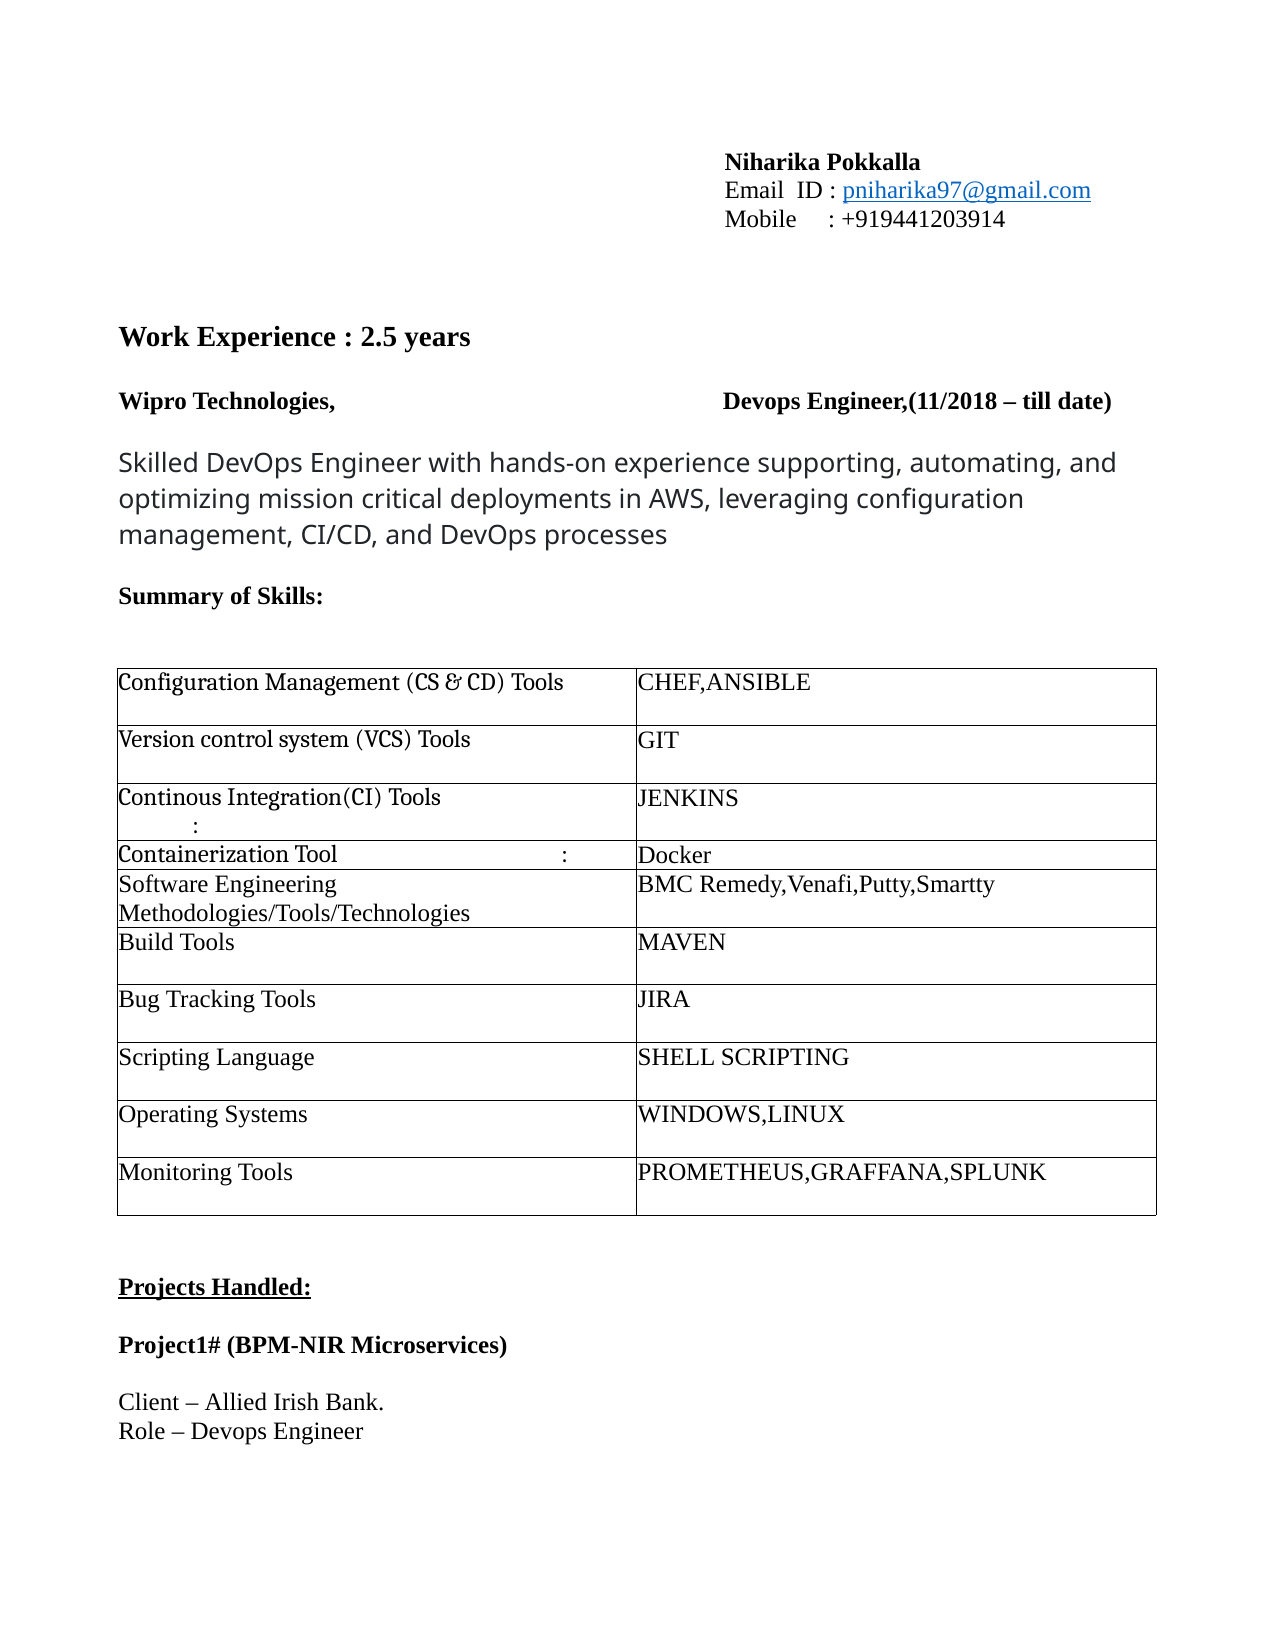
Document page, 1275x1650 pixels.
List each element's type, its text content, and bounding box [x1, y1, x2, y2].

text Project1# (BPM-NIR Microservices) [118, 1330, 1157, 1358]
table_cell JENKINS [637, 784, 1156, 840]
table_cell GIT [637, 726, 1156, 783]
table_cell Build Tools [118, 928, 636, 984]
table_cell PROMETHEUS,GRAFFANA,SPLUNK [637, 1158, 1156, 1215]
table_cell MAVEN [637, 928, 1156, 984]
table_cell Containerization Tool : [118, 841, 636, 869]
table_cell Operating Systems [118, 1101, 636, 1157]
text Projects Handled: [118, 1272, 1157, 1301]
table_cell Version control system (VCS) Tools [118, 726, 636, 783]
text Skilled DevOps Engineer with hands-on experience supporting, automating, and optimizing mission critical deployments in AWS, leveraging configuration management, CI/CD, and DevOps processes [118, 444, 1157, 552]
text Mobile : +919441203914 [118, 204, 1157, 233]
text Summary of Skills: [118, 581, 1157, 610]
table_cell Docker [637, 841, 1156, 869]
table_cell Bug Tracking Tools [118, 985, 636, 1042]
table_cell WINDOWS,LINUX [637, 1101, 1156, 1157]
text Email ID : pniharika97@gmail.com [118, 176, 1157, 204]
text Work Experience : 2.5 years [118, 319, 1157, 353]
text Role – Devops Engineer [118, 1416, 1157, 1445]
table_header Configuration Management (CS & CD) Tools [118, 669, 636, 725]
table_cell Monitoring Tools [118, 1158, 636, 1215]
table_cell BMC Remedy,Venafi,Putty,Smartty [637, 870, 1156, 927]
table_cell SHELL SCRIPTING [637, 1043, 1156, 1099]
text Client – Allied Irish Bank. [118, 1387, 1157, 1416]
table_header CHEF,ANSIBLE [637, 669, 1156, 725]
table_cell JIRA [637, 985, 1156, 1042]
table_cell Continous Integration(CI) Tools : [118, 784, 636, 840]
table_cell Scripting Language [118, 1043, 636, 1099]
text Niharika Pokkalla [118, 147, 1157, 176]
text Wipro Technologies, Devops Engineer,(11/2018 – till date) [118, 386, 1157, 415]
table_cell Software Engineering Methodologies/Tools/Technologies [118, 870, 636, 927]
